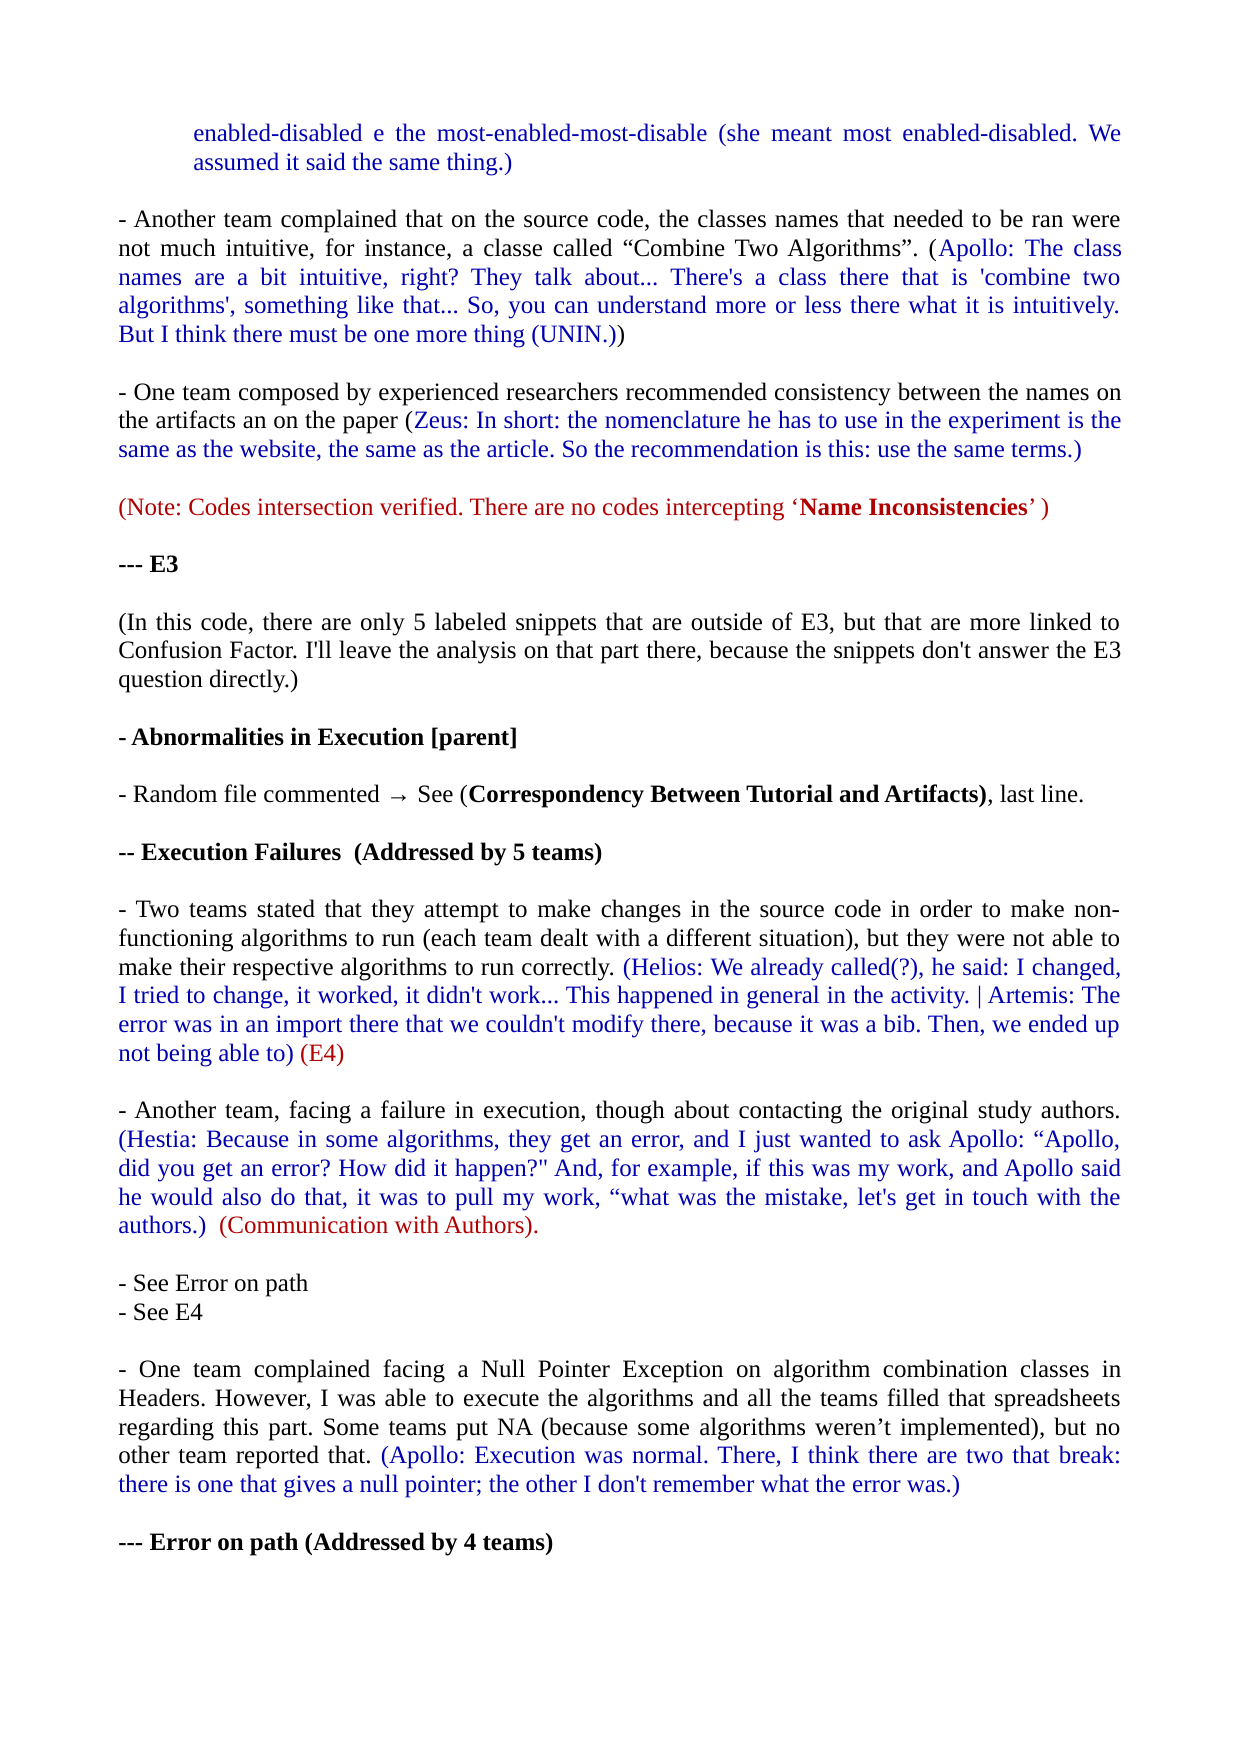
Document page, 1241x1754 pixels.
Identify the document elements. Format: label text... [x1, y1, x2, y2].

text --- Error on path (Addressed by 4 teams) [118, 1527, 1122, 1556]
text - Random file commented → See (Correspondency Between Tutorial and Artifacts), last line. [118, 779, 1122, 808]
text - One team complained facing a Null Pointer Exception on algorithm combination classes in Headers. However, I was able to execute the algorithms and all the teams filled that spreadsheets regarding this part. Some teams put NA (because some algorithms weren’t implemented), but no other team reported that. (Apollo: Execution was normal. There, I think there are two that break: there is one that gives a null pointer; the other I don't remember what the error was.) [118, 1354, 1122, 1498]
text - Abnormalities in Execution [parent] [118, 722, 1122, 751]
text - See E4 [118, 1297, 1122, 1326]
text - One team composed by experienced researchers recommended consistency between the names on the artifacts an on the paper (Zeus: In short: the nomenclature he has to use in the experiment is the same as the website, the same as the article. So the recommendation is this: use the same terms.) [118, 377, 1122, 463]
text - Two teams stated that they attempt to make changes in the source code in order to make non-functioning algorithms to run (each team dealt with a different situation), but they were not able to make their respective algorithms to run correctly. (Helios: We already called(?), he said: I changed, I tried to change, it worked, it didn't work... This happened in general in the activity. | Artemis: The error was in an import there that we couldn't modify there, because it was a bib. Then, we ended up not being able to) (E4) [118, 894, 1122, 1067]
text - See Error on path [118, 1268, 1122, 1297]
text -- Execution Failures (Addressed by 5 teams) [118, 837, 1122, 866]
text - Another team complained that on the source code, the classes names that needed to be ran were not much intuitive, for instance, a classe called “Combine Two Algorithms”. (Apollo: The class names are a bit intuitive, right? They talk about... There's a class there that is 'combine two algorithms', something like that... So, you can understand more or less there what it is intuitively. But I think there must be one more thing (UNIN.)) [118, 204, 1122, 348]
text enabled-disabled e the most-enabled-most-disable (she meant most enabled-disabled. We assumed it said the same thing.) [193, 118, 1122, 176]
text --- E3 [118, 549, 1122, 578]
text (In this code, there are only 5 labeled snippets that are outside of E3, but that are more linked to Confusion Factor. I'll leave the analysis on that part there, because the snippets don't answer the E3 question directly.) [118, 607, 1122, 693]
text - Another team, facing a failure in execution, though about contacting the original study authors. (Hestia: Because in some algorithms, they get an error, and I just wanted to ask Apollo: “Apollo, did you get an error? How did it happen?" And, for example, if this was my work, and Apollo said he would also do that, it was to pull my work, “what was the mistake, let's get in touch with the authors.) (Communication with Authors). [118, 1096, 1122, 1239]
text (Note: Codes intersection verified. There are no codes intercepting ‘Name Inconsistencies’ ) [118, 492, 1122, 521]
